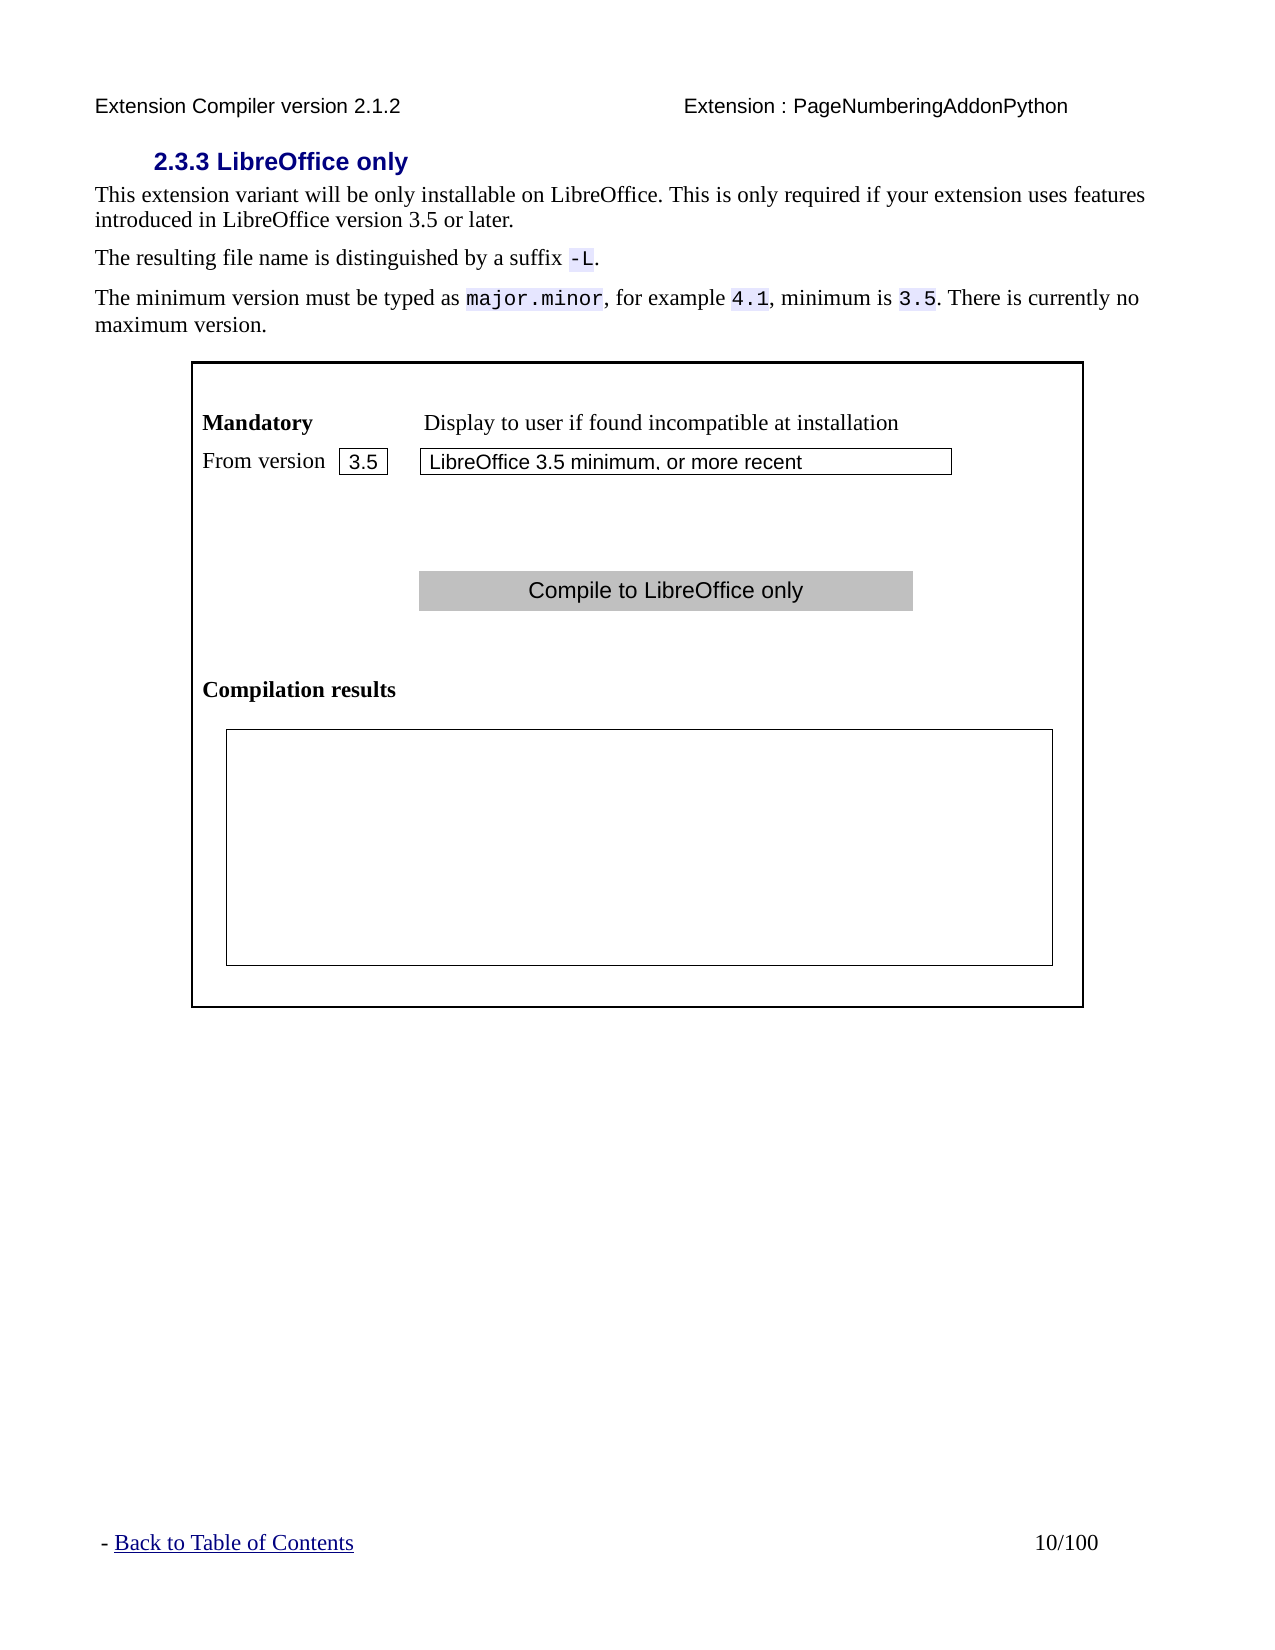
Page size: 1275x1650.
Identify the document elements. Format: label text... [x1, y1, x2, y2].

text The minimum version must be typed as major.minor, for example 4.1, minimum is 3.5. There is currently no maximum version. [94, 284, 1181, 337]
text Mandatory Display to user if found incompatible at installation [202, 410, 1073, 436]
text The resulting file name is distinguished by a suffix -L. [94, 245, 1181, 272]
text This extension variant will be only installable on LibreOffice. This is only required if your extension uses features introduced in LibreOffice version 3.5 or later. [94, 181, 1181, 232]
text Compilation results [202, 676, 1073, 702]
text From version [202, 448, 339, 474]
subtitle LibreOffice only [153, 147, 1181, 176]
text [388, 448, 420, 474]
text [952, 448, 1073, 474]
